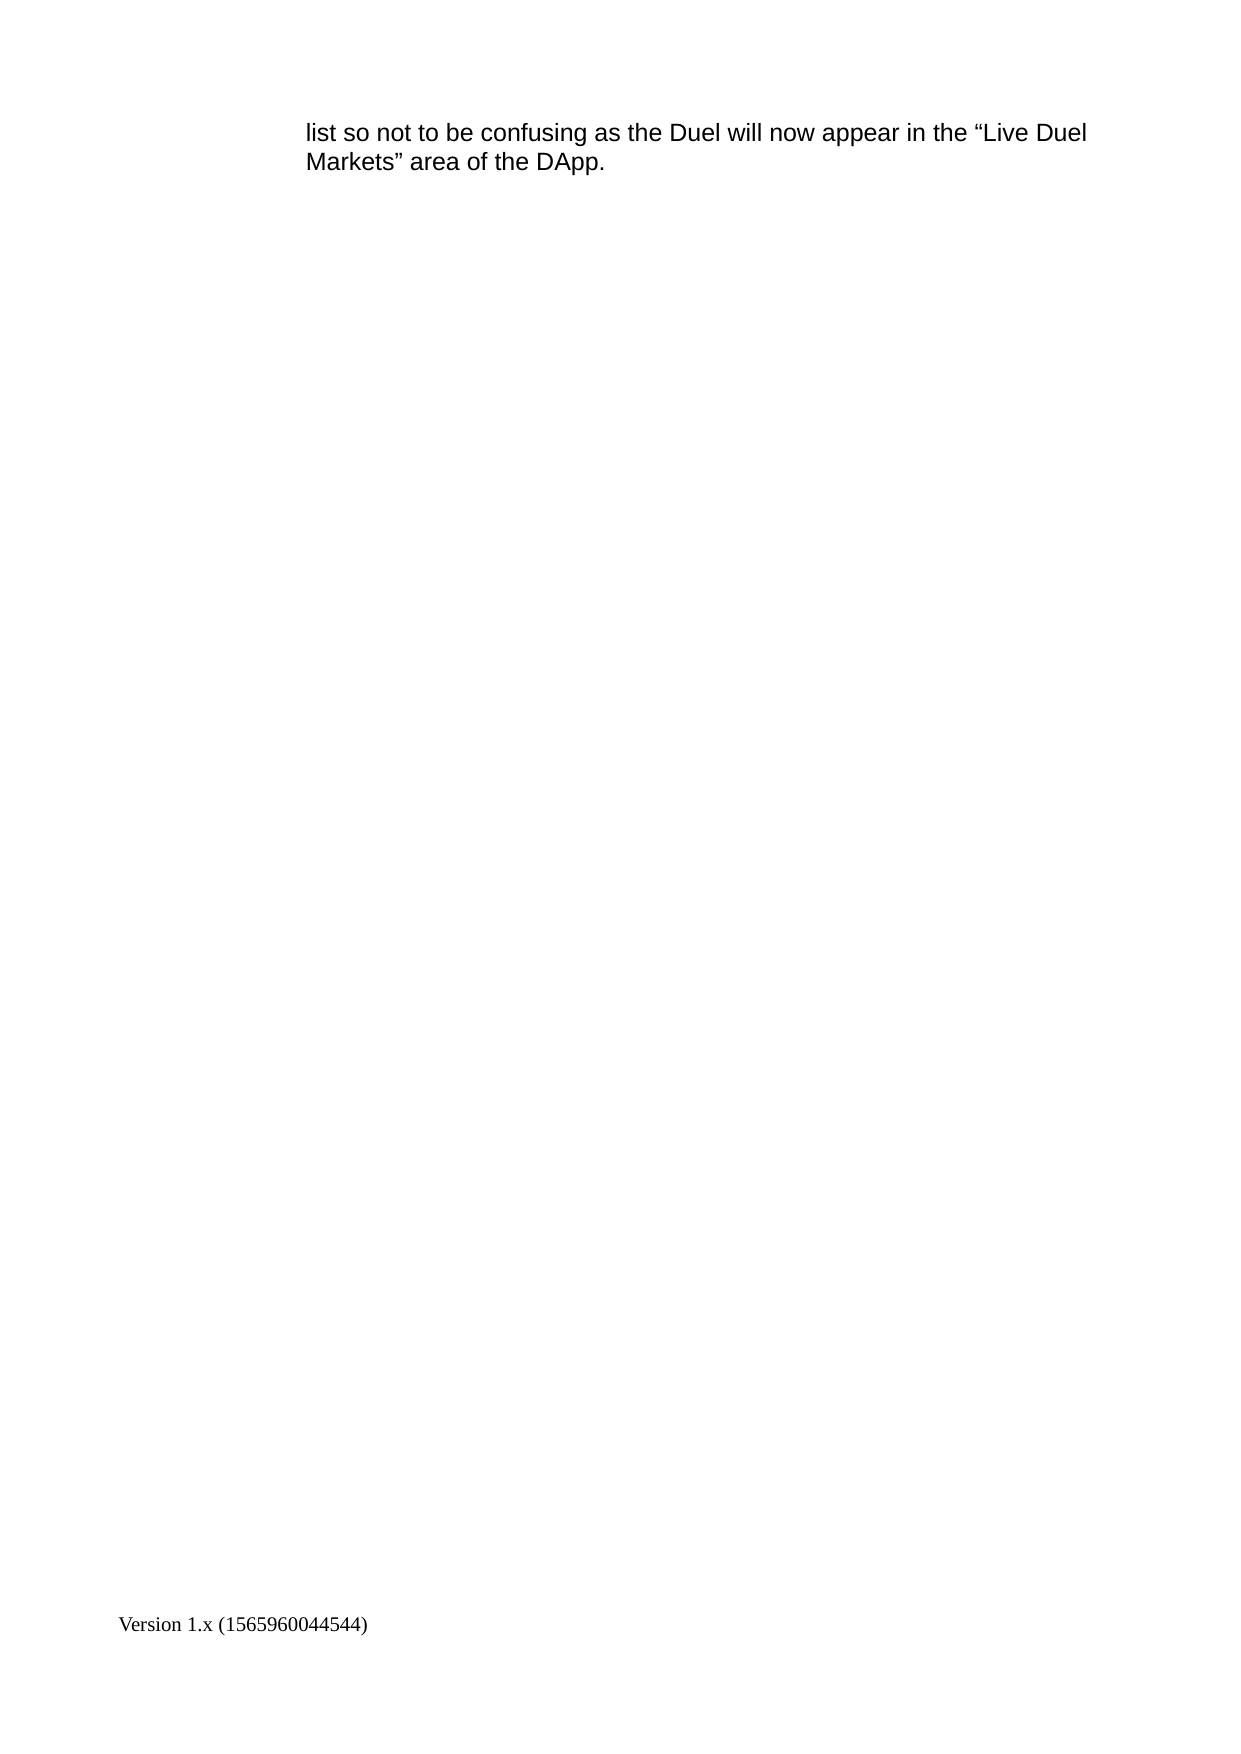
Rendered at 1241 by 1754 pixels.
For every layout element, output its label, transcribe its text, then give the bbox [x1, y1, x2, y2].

list list so not to be confusing as the Duel will now appear in the “Live Duel Markets” area of the DApp. [268, 118, 1122, 176]
